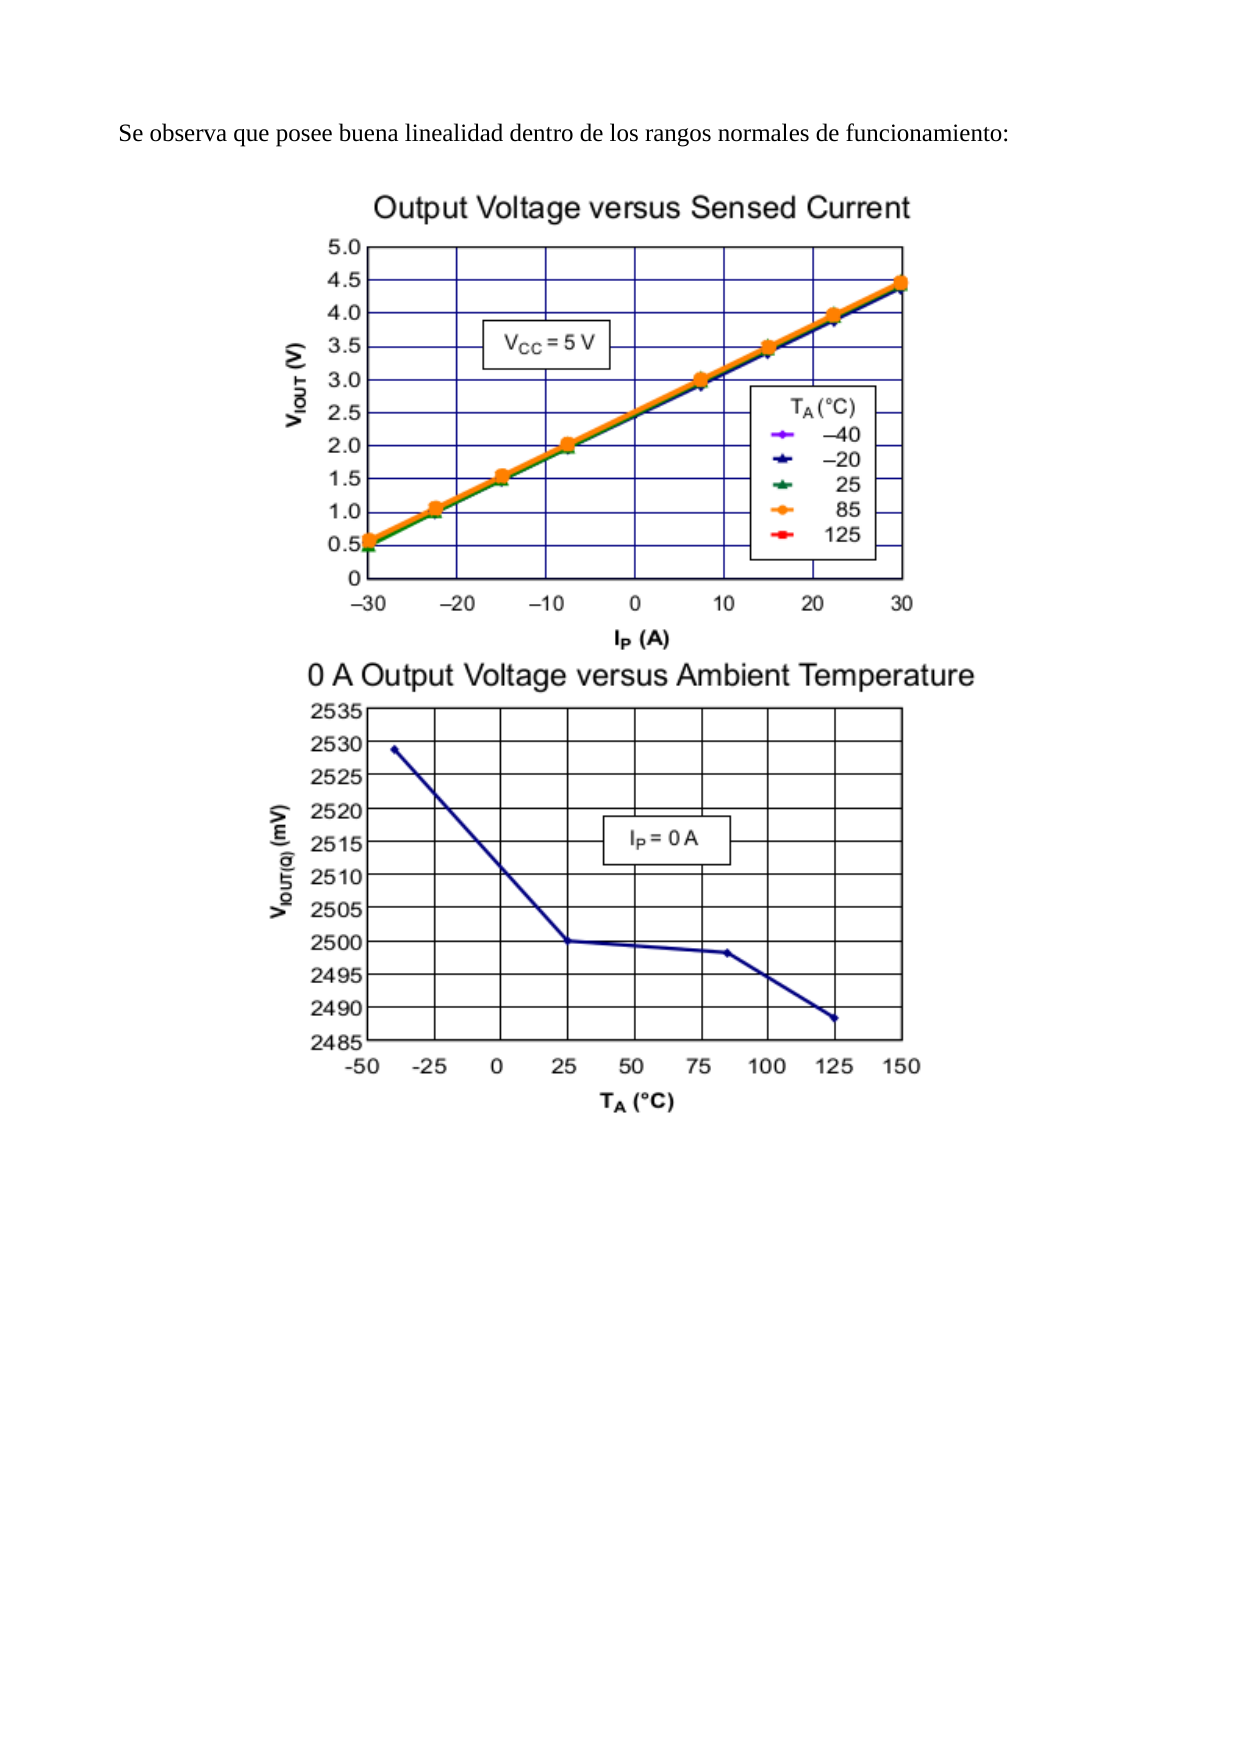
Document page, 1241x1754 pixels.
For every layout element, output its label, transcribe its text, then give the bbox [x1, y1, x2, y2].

picture [256, 184, 994, 1130]
text Se observa que posee buena linealidad dentro de los rangos normales de funcionamiento: [118, 118, 1122, 147]
